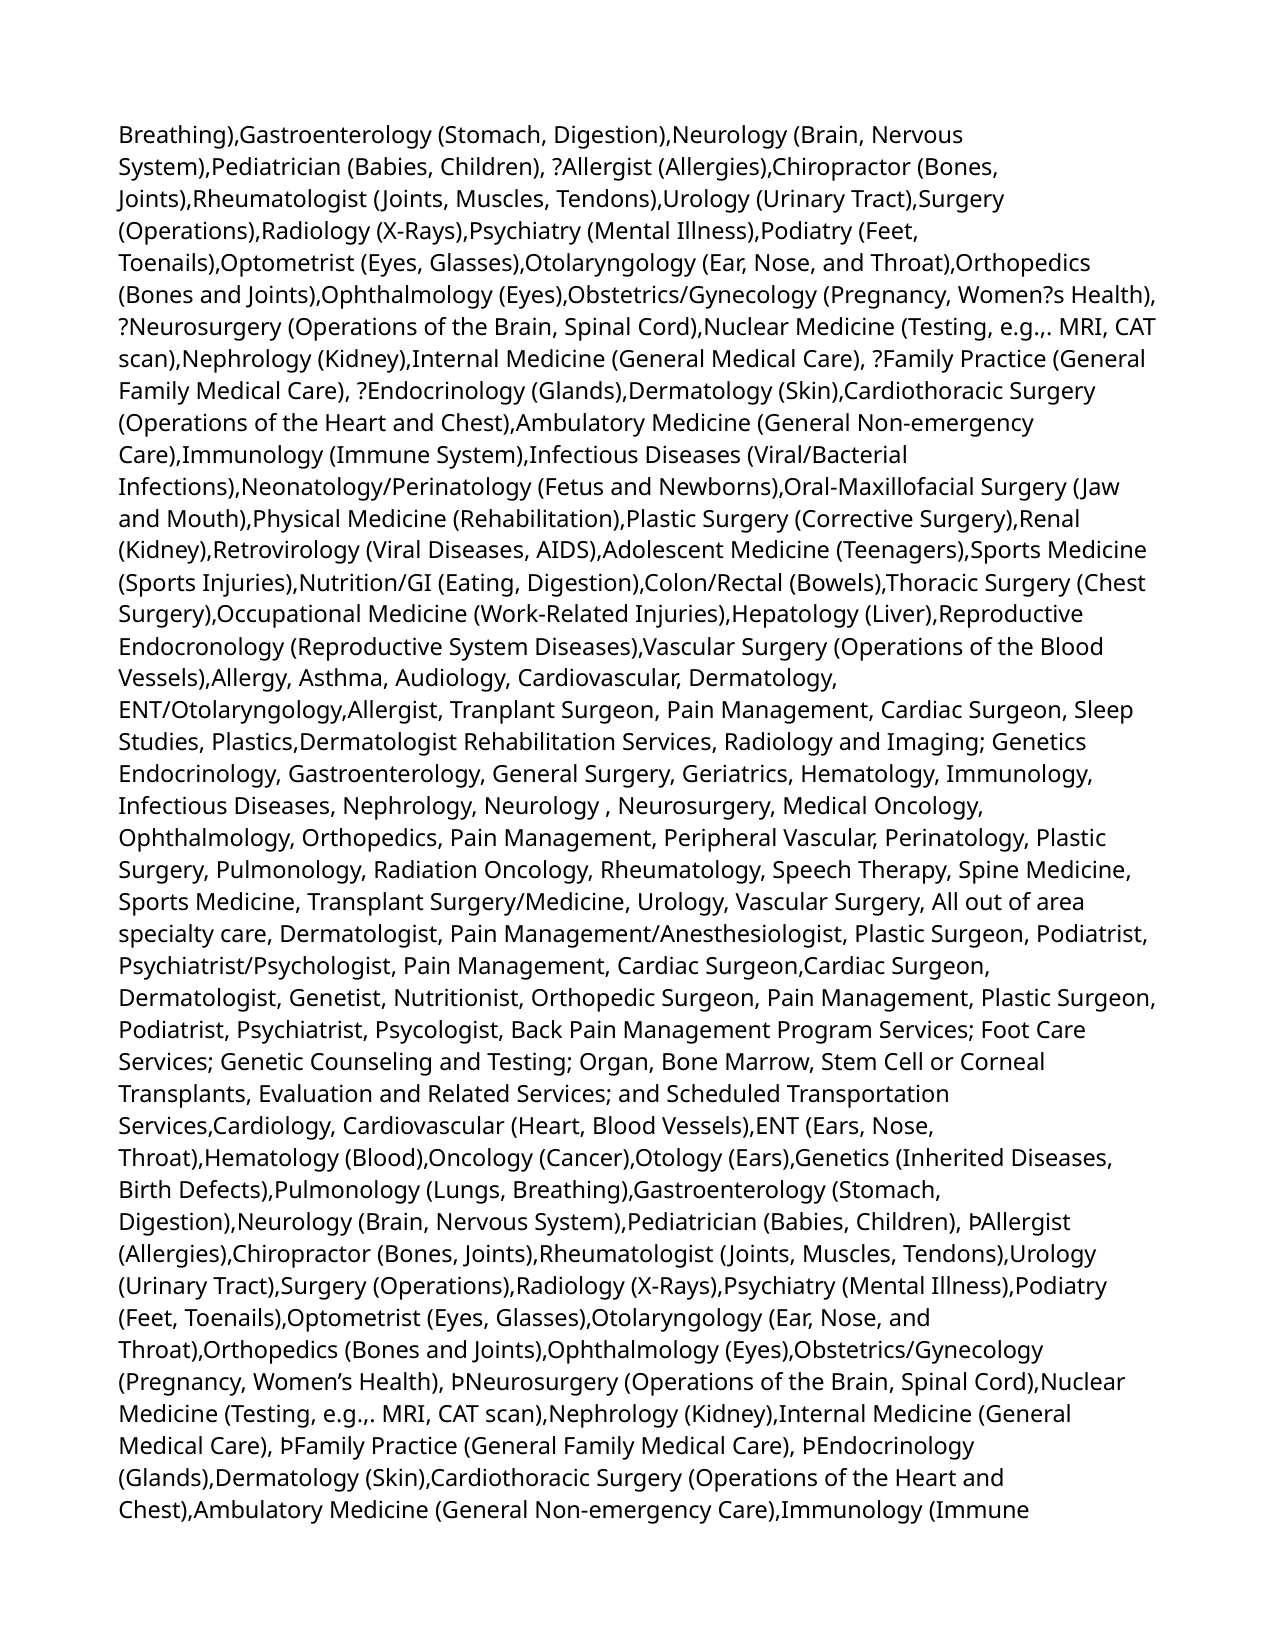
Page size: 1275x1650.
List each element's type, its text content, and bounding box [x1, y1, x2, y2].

text Breathing),Gastroenterology (Stomach, Digestion),Neurology (Brain, Nervous System),Pediatrician (Babies, Children), ?Allergist (Allergies),Chiropractor (Bones, Joints),Rheumatologist (Joints, Muscles, Tendons),Urology (Urinary Tract),Surgery (Operations),Radiology (X-Rays),Psychiatry (Mental Illness),Podiatry (Feet, Toenails),Optometrist (Eyes, Glasses),Otolaryngology (Ear, Nose, and Throat),Orthopedics (Bones and Joints),Ophthalmology (Eyes),Obstetrics/Gynecology (Pregnancy, Women?s Health), ?Neurosurgery (Operations of the Brain, Spinal Cord),Nuclear Medicine (Testing, e.g.,. MRI, CAT scan),Nephrology (Kidney),Internal Medicine (General Medical Care), ?Family Practice (General Family Medical Care), ?Endocrinology (Glands),Dermatology (Skin),Cardiothoracic Surgery (Operations of the Heart and Chest),Ambulatory Medicine (General Non-emergency Care),Immunology (Immune System),Infectious Diseases (Viral/Bacterial Infections),Neonatology/Perinatology (Fetus and Newborns),Oral-Maxillofacial Surgery (Jaw and Mouth),Physical Medicine (Rehabilitation),Plastic Surgery (Corrective Surgery),Renal (Kidney),Retrovirology (Viral Diseases, AIDS),Adolescent Medicine (Teenagers),Sports Medicine (Sports Injuries),Nutrition/GI (Eating, Digestion),Colon/Rectal (Bowels),Thoracic Surgery (Chest Surgery),Occupational Medicine (Work-Related Injuries),Hepatology (Liver),Reproductive Endocronology (Reproductive System Diseases),Vascular Surgery (Operations of the Blood Vessels),Allergy, Asthma, Audiology, Cardiovascular, Dermatology, ENT/Otolaryngology,Allergist, Tranplant Surgeon, Pain Management, Cardiac Surgeon, Sleep Studies, Plastics,Dermatologist Rehabilitation Services, Radiology and Imaging; Genetics Endocrinology, Gastroenterology, General Surgery, Geriatrics, Hematology, Immunology, Infectious Diseases, Nephrology, Neurology , Neurosurgery, Medical Oncology, Ophthalmology, Orthopedics, Pain Management, Peripheral Vascular, Perinatology, Plastic Surgery, Pulmonology, Radiation Oncology, Rheumatology, Speech Therapy, Spine Medicine, Sports Medicine, Transplant Surgery/Medicine, Urology, Vascular Surgery, All out of area specialty care, Dermatologist, Pain Management/Anesthesiologist, Plastic Surgeon, Podiatrist, Psychiatrist/Psychologist, Pain Management, Cardiac Surgeon,Cardiac Surgeon, Dermatologist, Genetist, Nutritionist, Orthopedic Surgeon, Pain Management, Plastic Surgeon, Podiatrist, Psychiatrist, Psycologist, Back Pain Management Program Services; Foot Care Services; Genetic Counseling and Testing; Organ, Bone Marrow, Stem Cell or Corneal Transplants, Evaluation and Related Services; and Scheduled Transportation Services,Cardiology, Cardiovascular (Heart, Blood Vessels),ENT (Ears, Nose, Throat),Hematology (Blood),Oncology (Cancer),Otology (Ears),Genetics (Inherited Diseases, Birth Defects),Pulmonology (Lungs, Breathing),Gastroenterology (Stomach, Digestion),Neurology (Brain, Nervous System),Pediatrician (Babies, Children), ÞAllergist (Allergies),Chiropractor (Bones, Joints),Rheumatologist (Joints, Muscles, Tendons),Urology (Urinary Tract),Surgery (Operations),Radiology (X-Rays),Psychiatry (Mental Illness),Podiatry (Feet, Toenails),Optometrist (Eyes, Glasses),Otolaryngology (Ear, Nose, and Throat),Orthopedics (Bones and Joints),Ophthalmology (Eyes),Obstetrics/Gynecology (Pregnancy, Women’s Health), ÞNeurosurgery (Operations of the Brain, Spinal Cord),Nuclear Medicine (Testing, e.g.,. MRI, CAT scan),Nephrology (Kidney),Internal Medicine (General Medical Care), ÞFamily Practice (General Family Medical Care), ÞEndocrinology (Glands),Dermatology (Skin),Cardiothoracic Surgery (Operations of the Heart and Chest),Ambulatory Medicine (General Non-emergency Care),Immunology (Immune [118, 118, 1157, 1525]
